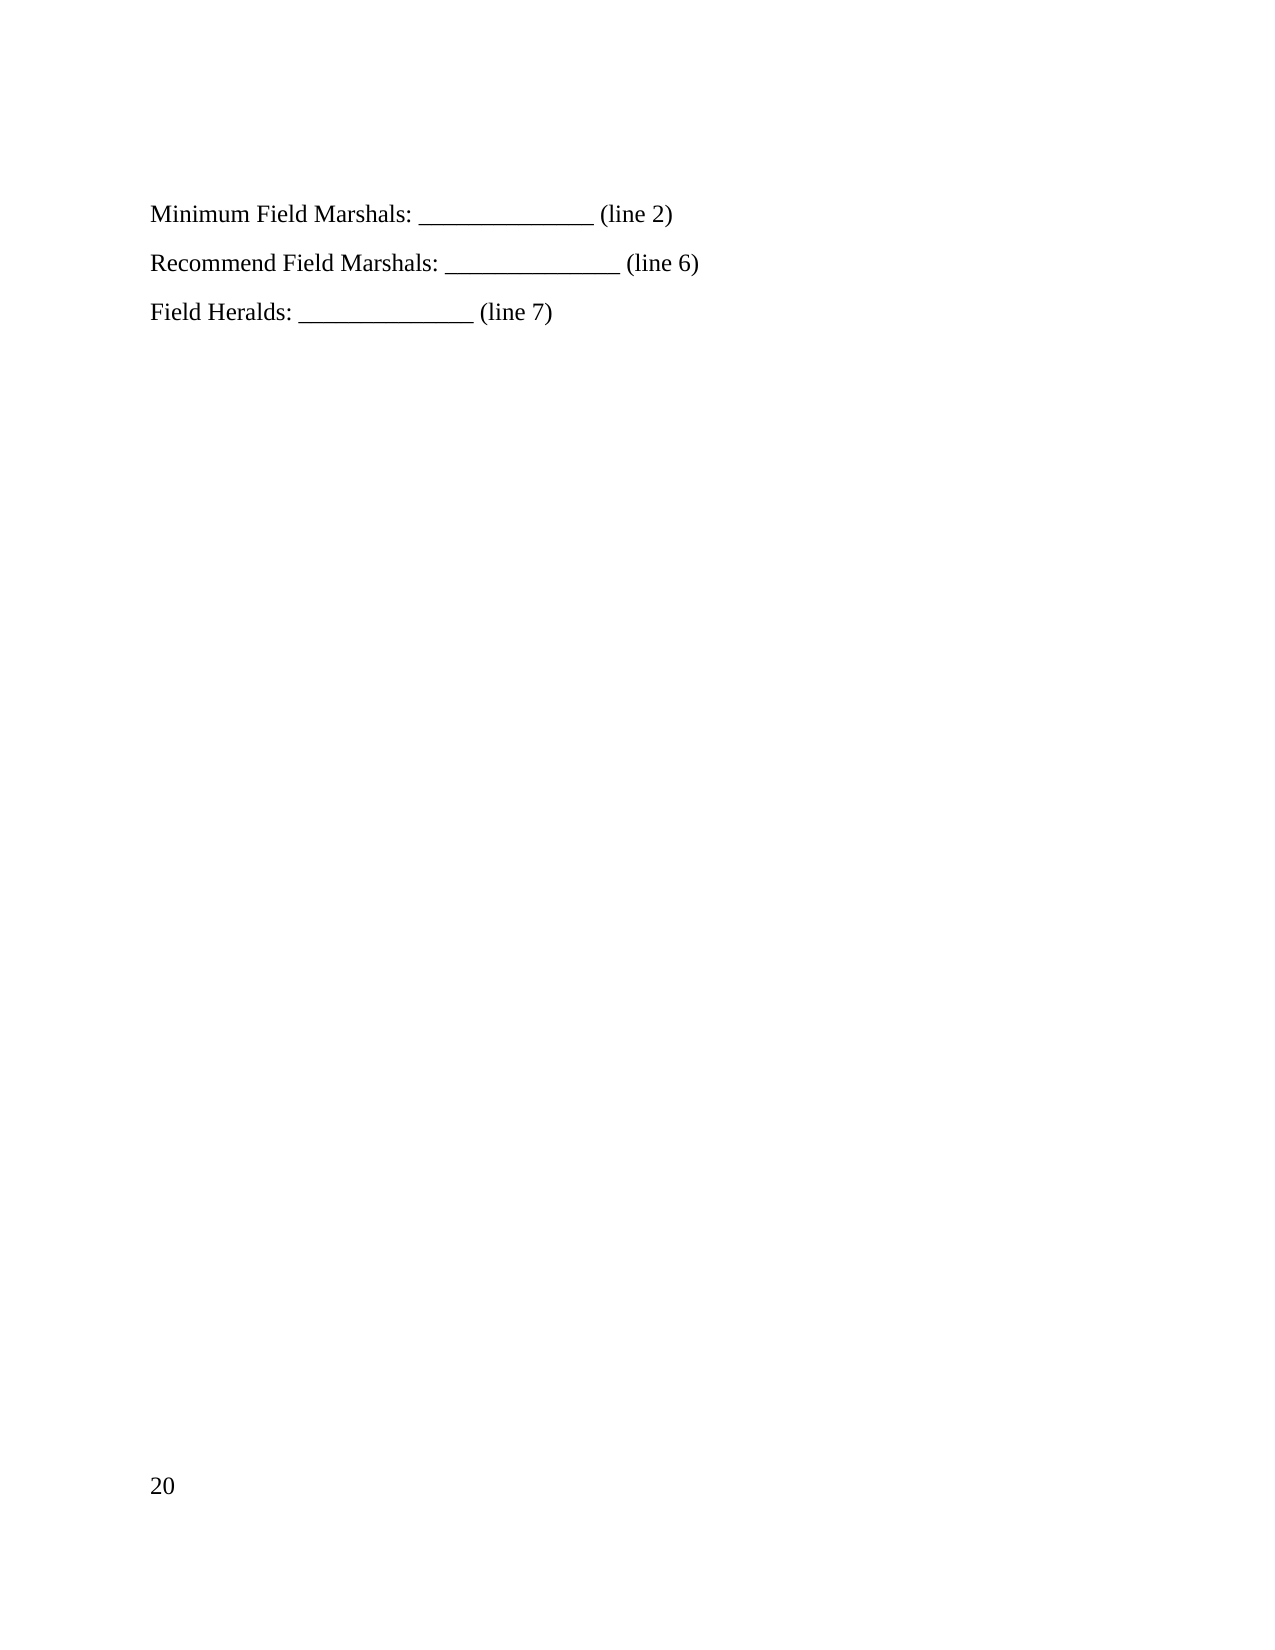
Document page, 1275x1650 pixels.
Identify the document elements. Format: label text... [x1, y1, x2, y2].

text Field Heralds: ______________ (line 7) [150, 297, 1125, 326]
text Minimum Field Marshals: ______________ (line 2) [150, 199, 1125, 228]
text Recommend Field Marshals: ______________ (line 6) [150, 248, 1125, 277]
